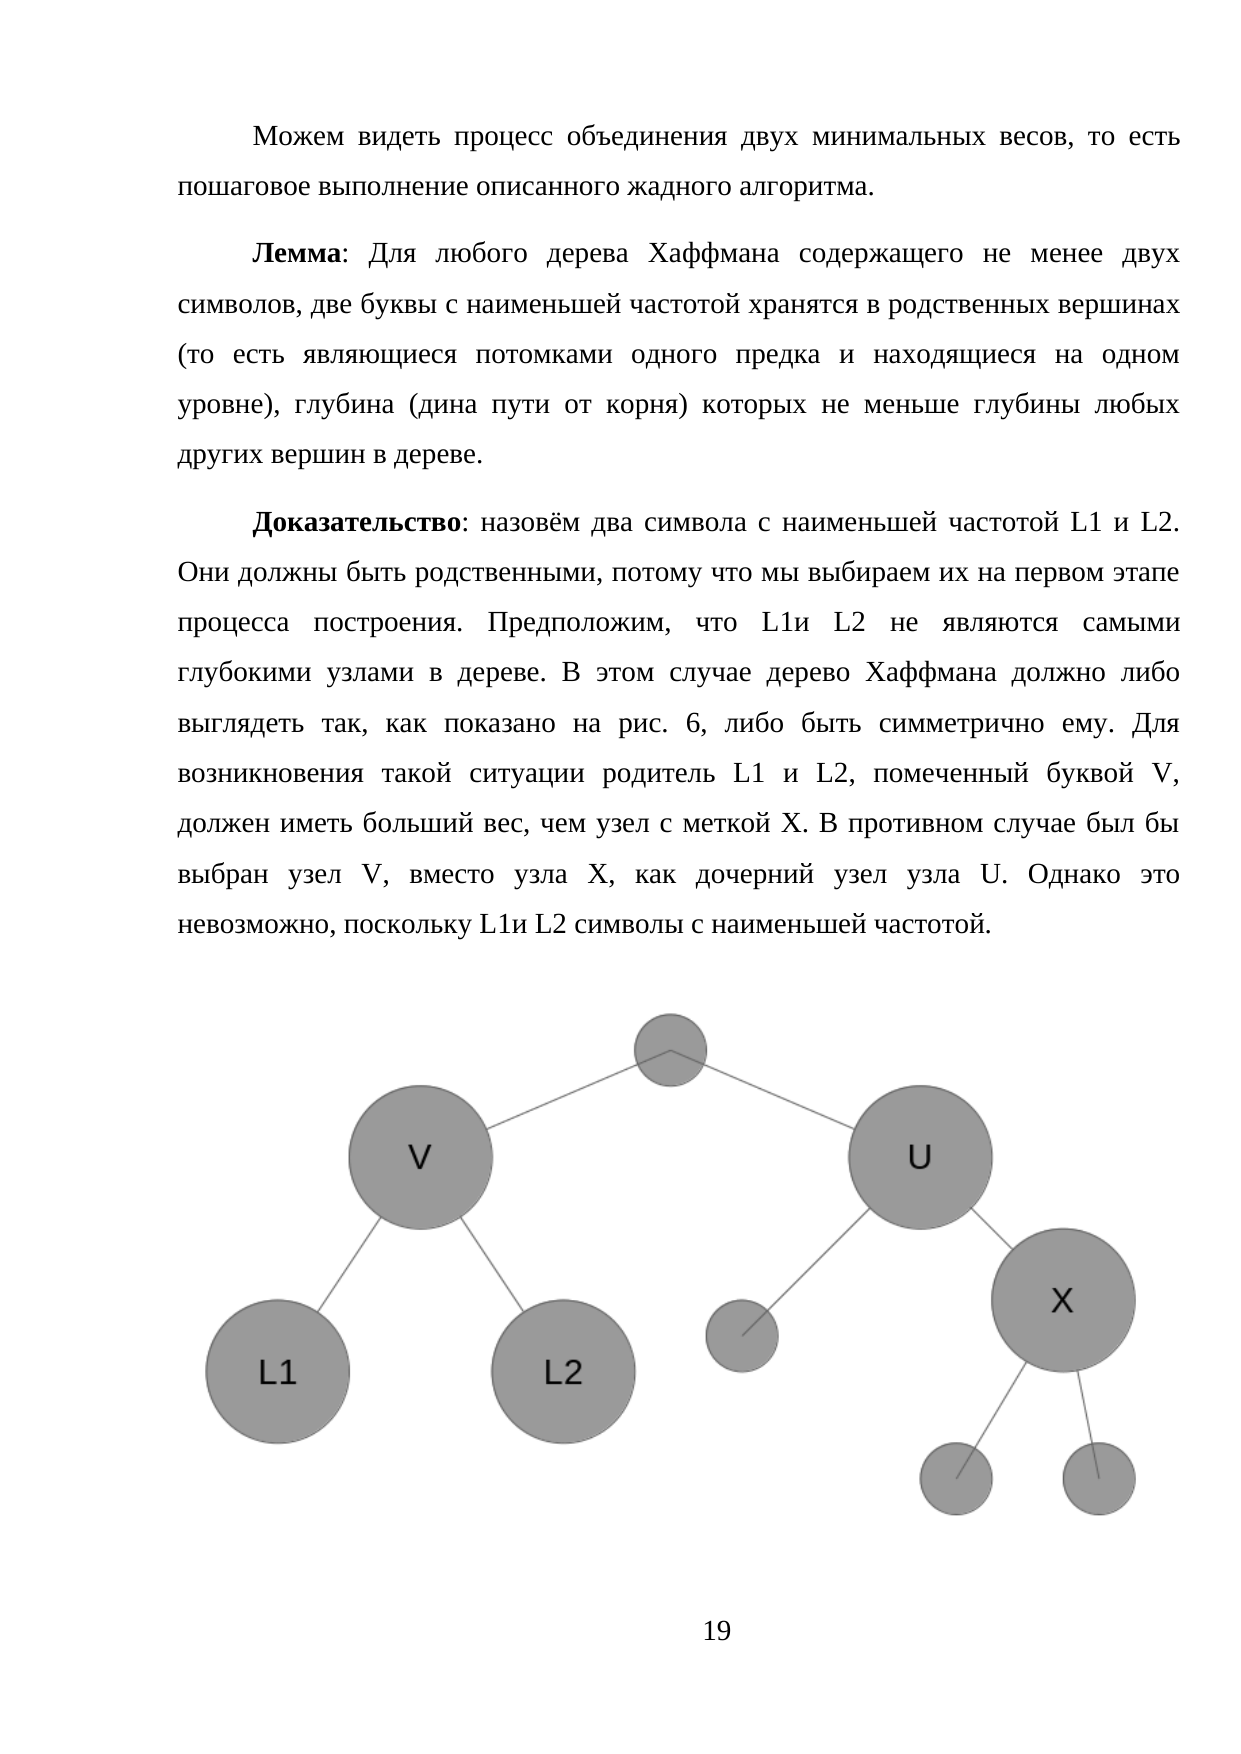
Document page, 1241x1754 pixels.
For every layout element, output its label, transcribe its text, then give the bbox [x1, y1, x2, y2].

picture [177, 973, 1182, 1552]
text Лемма: Для любого дерева Хаффмана содержащего не менее двух символов, две буквы с наименьшей частотой хранятся в родственных вершинах (то есть являющиеся потомками одного предка и находящиеся на одном уровне), глубина (дина пути от корня) которых не меньше глубины любых других вершин в дереве. [177, 235, 1181, 470]
text Доказательство: назовём два символа с наименьшей частотой L1 и L2. Они должны быть родственными, потому что мы выбираем их на первом этапе процесса построения. Предположим, что L1и L2 не являются самыми глубокими узлами в дереве. В этом случае дерево Хаффмана должно либо выглядеть так, как показано на рис. 6, либо быть симметрично ему. Для возникновения такой ситуации родитель L1 и L2, помеченный буквой V, должен иметь больший вес, чем узел с меткой X. В противном случае был бы выбран узел V, вместо узла Х, как дочерний узел узла U. Однако это невозможно, поскольку L1и L2 символы с наименьшей частотой. [177, 504, 1181, 940]
text Можем видеть процесс объединения двух минимальных весов, то есть пошаговое выполнение описанного жадного алгоритма. [177, 118, 1181, 202]
